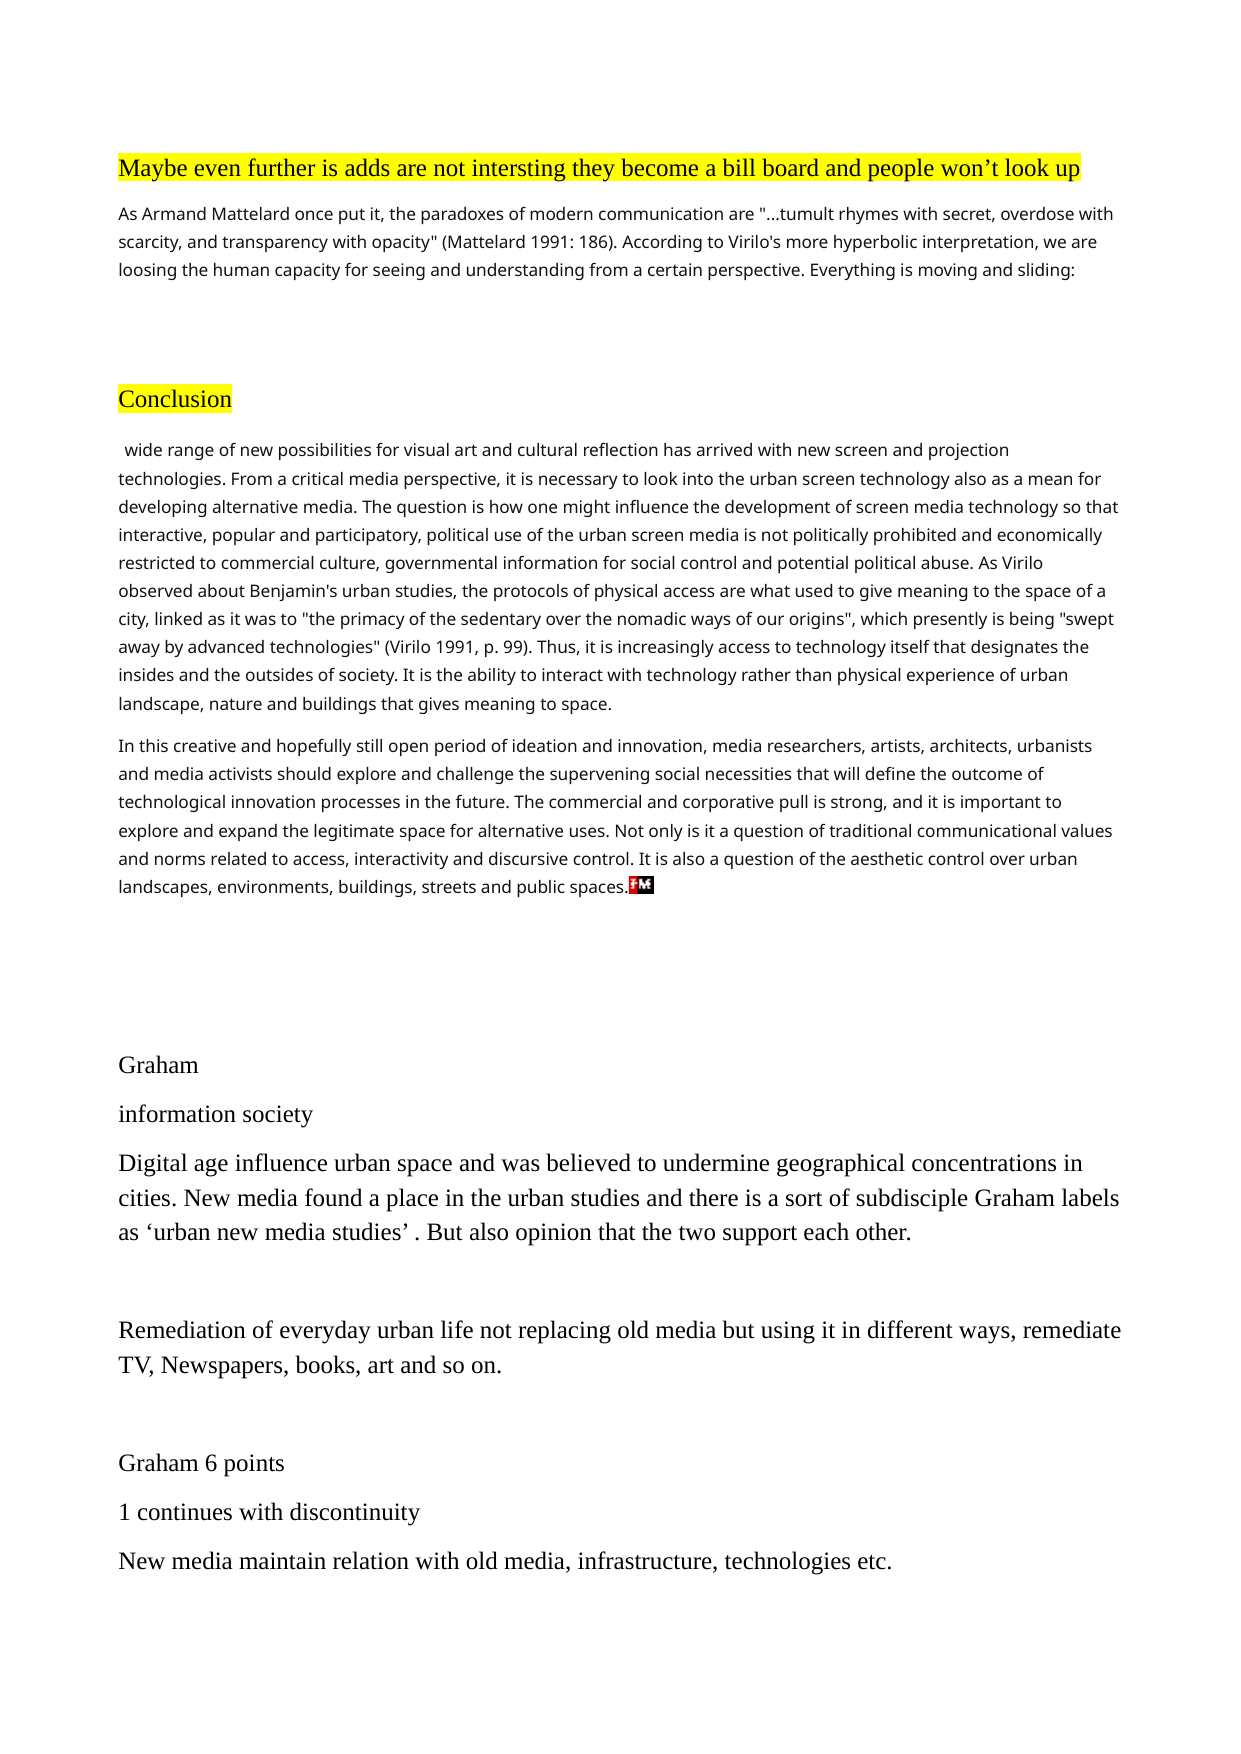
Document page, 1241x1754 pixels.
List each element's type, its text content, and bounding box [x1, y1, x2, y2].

text information society [118, 1099, 1122, 1128]
text 1 continues with discontinuity [118, 1497, 1122, 1526]
text Graham 6 points [118, 1448, 1122, 1477]
text New media maintain relation with old media, infrastructure, technologies etc. [118, 1546, 1122, 1575]
text As Armand Mattelard once put it, the paradoxes of modern communication are "...tumult rhymes with secret, overdose with scarcity, and transparency with opacity" (Mattelard 1991: 186). According to Virilo's more hyperbolic interpretation, we are loosing the human capacity for seeing and understanding from a certain perspective. Everything is moving and sliding: [118, 202, 1122, 281]
text Maybe even further is adds are not intersting they become a bill board and people won’t look up [118, 118, 1122, 181]
text Digital age influence urban space and was believed to undermine geographical concentrations in cities. New media found a place in the urban studies and there is a sort of subdisciple Graham labels as ‘urban new media studies’ . But also opinion that the two support each other. [118, 1148, 1122, 1246]
text Remediation of everyday urban life not replacing old media but using it in different ways, remediate TV, Newspapers, books, art and so on. [118, 1316, 1122, 1379]
picture [628, 876, 654, 894]
text Conclusion [118, 384, 1122, 413]
text In this creative and hopefully still open period of ideation and innovation, media researchers, artists, architects, urbanists and media activists should explore and challenge the supervening social necessities that will define the outcome of technological innovation processes in the future. The commercial and corporative pull is strong, and it is important to explore and expand the legitimate space for alternative uses. Not only is it a question of traditional communicational values and norms related to access, interactivity and discursive control. It is also a question of the aesthetic control over urban landscapes, environments, buildings, streets and public spaces. [118, 734, 1122, 898]
text wide range of new possibilities for visual art and cultural reflection has arrived with new screen and projection technologies. From a critical media perspective, it is necessary to look into the urban screen technology also as a mean for developing alternative media. The question is how one might influence the development of screen media technology so that interactive, popular and participatory, political use of the urban screen media is not politically prohibited and economically restricted to commercial culture, governmental information for social control and potential political abuse. As Virilo observed about Benjamin's urban studies, the protocols of physical access are what used to give meaning to the space of a city, linked as it was to "the primacy of the sedentary over the nomadic ways of our origins", which presently is being "swept away by advanced technologies" (Virilo 1991, p. 99). Thus, it is increasingly access to technology itself that designates the insides and the outsides of society. It is the ability to interact with technology rather than physical experience of urban landscape, nature and buildings that gives meaning to space. [118, 433, 1122, 715]
text Graham [118, 1050, 1122, 1079]
